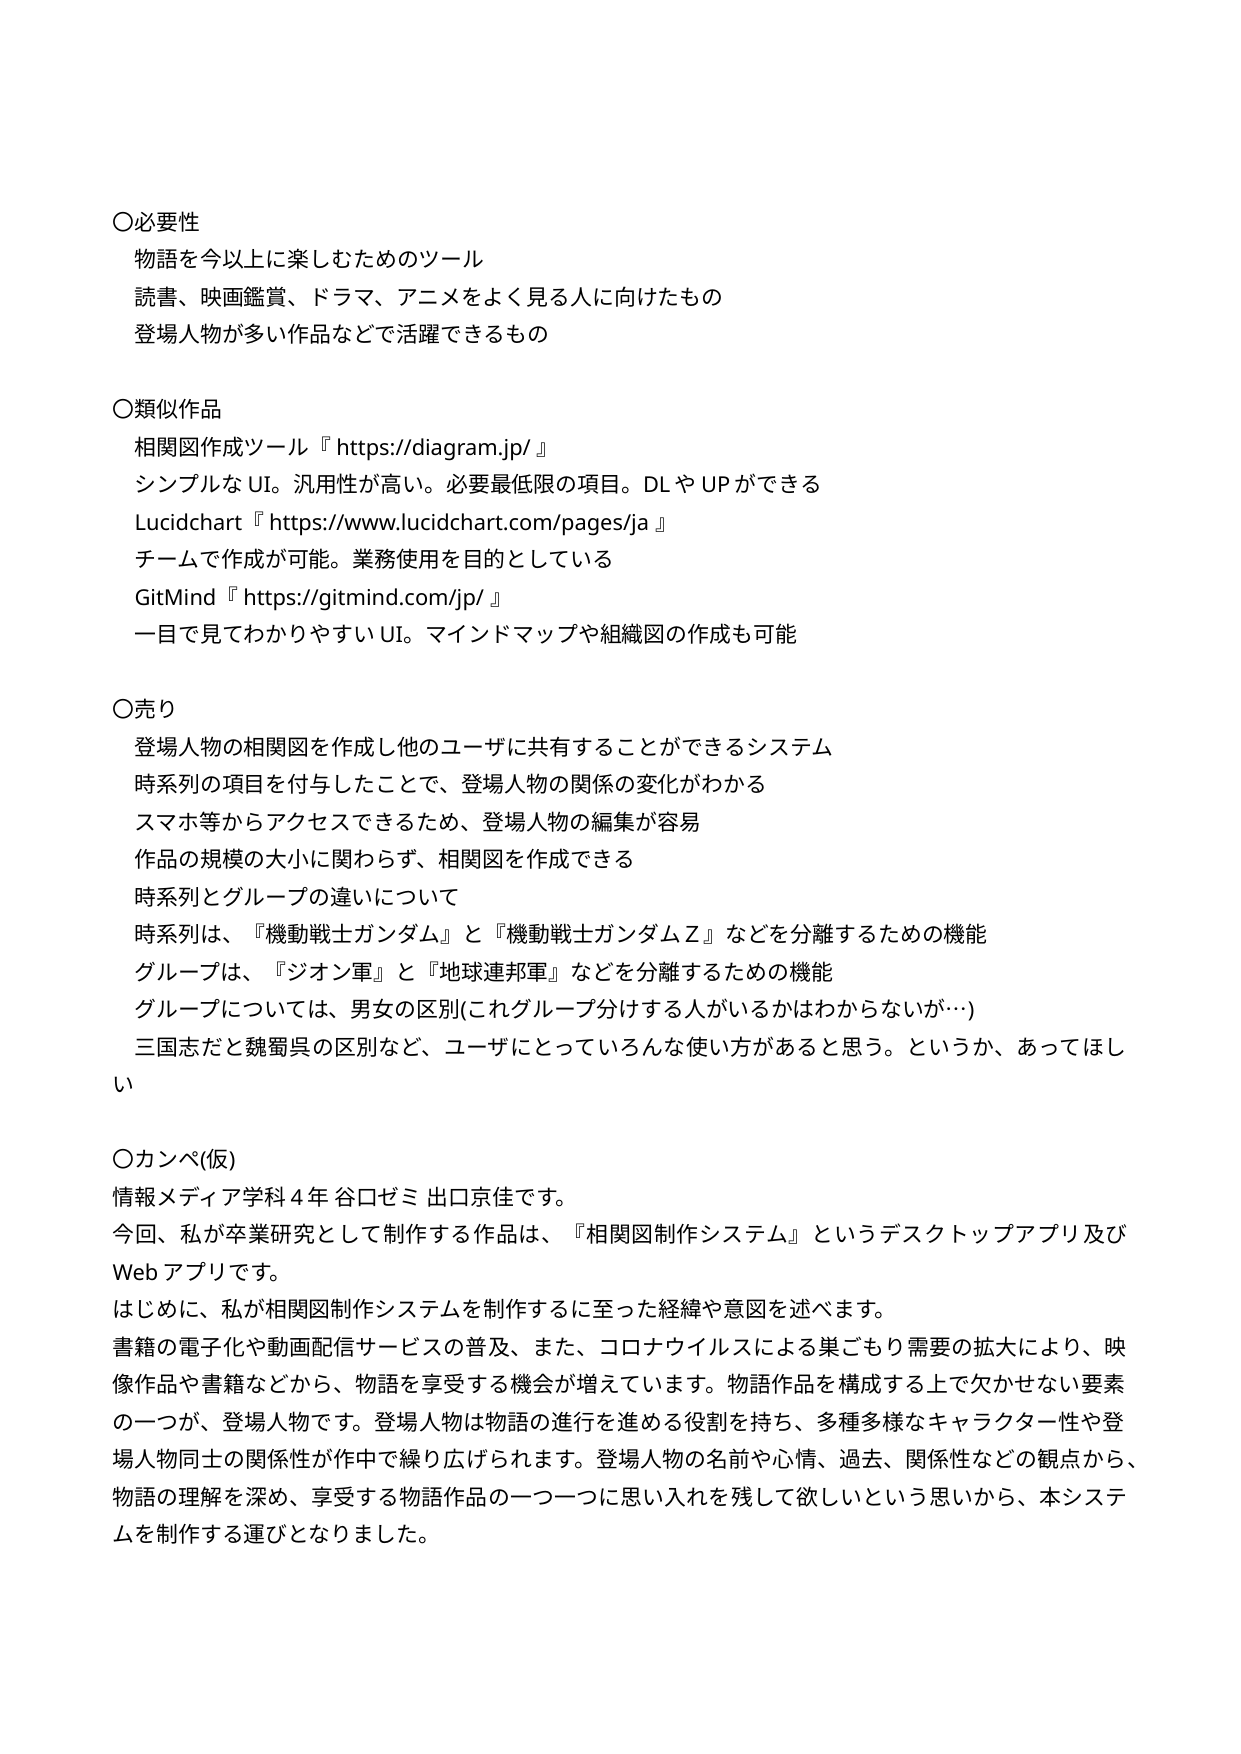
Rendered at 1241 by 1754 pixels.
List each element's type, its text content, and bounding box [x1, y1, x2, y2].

text 作品の規模の大小に関わらず、相関図を作成できる [112, 839, 1128, 877]
text グループは、『ジオン軍』と『地球連邦軍』などを分離するための機能 [112, 952, 1128, 989]
text 時系列は、『機動戦士ガンダム』と『機動戦士ガンダムＺ』などを分離するための機能 [112, 914, 1128, 952]
text 時系列とグループの違いについて [112, 877, 1128, 914]
text 三国志だと魏蜀呉の区別など、ユーザにとっていろんな使い方があると思う。というか、あってほしい [112, 1027, 1128, 1102]
text 〇売り [112, 689, 1128, 727]
text 時系列の項目を付与したことで、登場人物の関係の変化がわかる [112, 764, 1128, 802]
text 書籍の電子化や動画配信サービスの普及、また、コロナウイルスによる巣ごもり需要の拡大により、映像作品や書籍などから、物語を享受する機会が増えています。物語作品を構成する上で欠かせない要素の一つが、登場人物です。登場人物は物語の進行を進める役割を持ち、多種多様なキャラクター性や登場人物同士の関係性が作中で繰り広げられます。登場人物の名前や心情、過去、関係性などの観点から、物語の理解を深め、享受する物語作品の一つ一つに思い入れを残して欲しいという思いから、本システムを制作する運びとなりました。 [112, 1327, 1128, 1552]
text 登場人物が多い作品などで活躍できるもの [112, 314, 1128, 352]
text 〇類似作品 [112, 389, 1128, 427]
text 情報メディア学科4年 谷口ゼミ 出口京佳です。 [112, 1177, 1128, 1214]
text はじめに、私が相関図制作システムを制作するに至った経緯や意図を述べます。 [112, 1289, 1128, 1327]
text 物語を今以上に楽しむためのツール [112, 239, 1128, 277]
text チームで作成が可能。業務使用を目的としている [112, 539, 1128, 577]
text スマホ等からアクセスできるため、登場人物の編集が容易 [112, 802, 1128, 839]
text 〇必要性 [112, 202, 1128, 239]
text 読書、映画鑑賞、ドラマ、アニメをよく見る人に向けたもの [112, 277, 1128, 314]
text Lucidchart『 https://www.lucidchart.com/pages/ja 』 [112, 502, 1128, 539]
text 〇カンペ(仮) [112, 1139, 1128, 1177]
text シンプルなUI。汎用性が高い。必要最低限の項目。DLやUPができる [112, 464, 1128, 502]
text 今回、私が卒業研究として制作する作品は、『相関図制作システム』というデスクトップアプリ及びWebアプリです。 [112, 1214, 1128, 1289]
text 相関図作成ツール『 https://diagram.jp/ 』 [112, 427, 1128, 464]
text 一目で見てわかりやすいUI。マインドマップや組織図の作成も可能 [112, 614, 1128, 652]
text GitMind『 https://gitmind.com/jp/ 』 [112, 577, 1128, 614]
text 登場人物の相関図を作成し他のユーザに共有することができるシステム [112, 727, 1128, 764]
text グループについては、男女の区別(これグループ分けする人がいるかはわからないが…) [112, 989, 1128, 1027]
